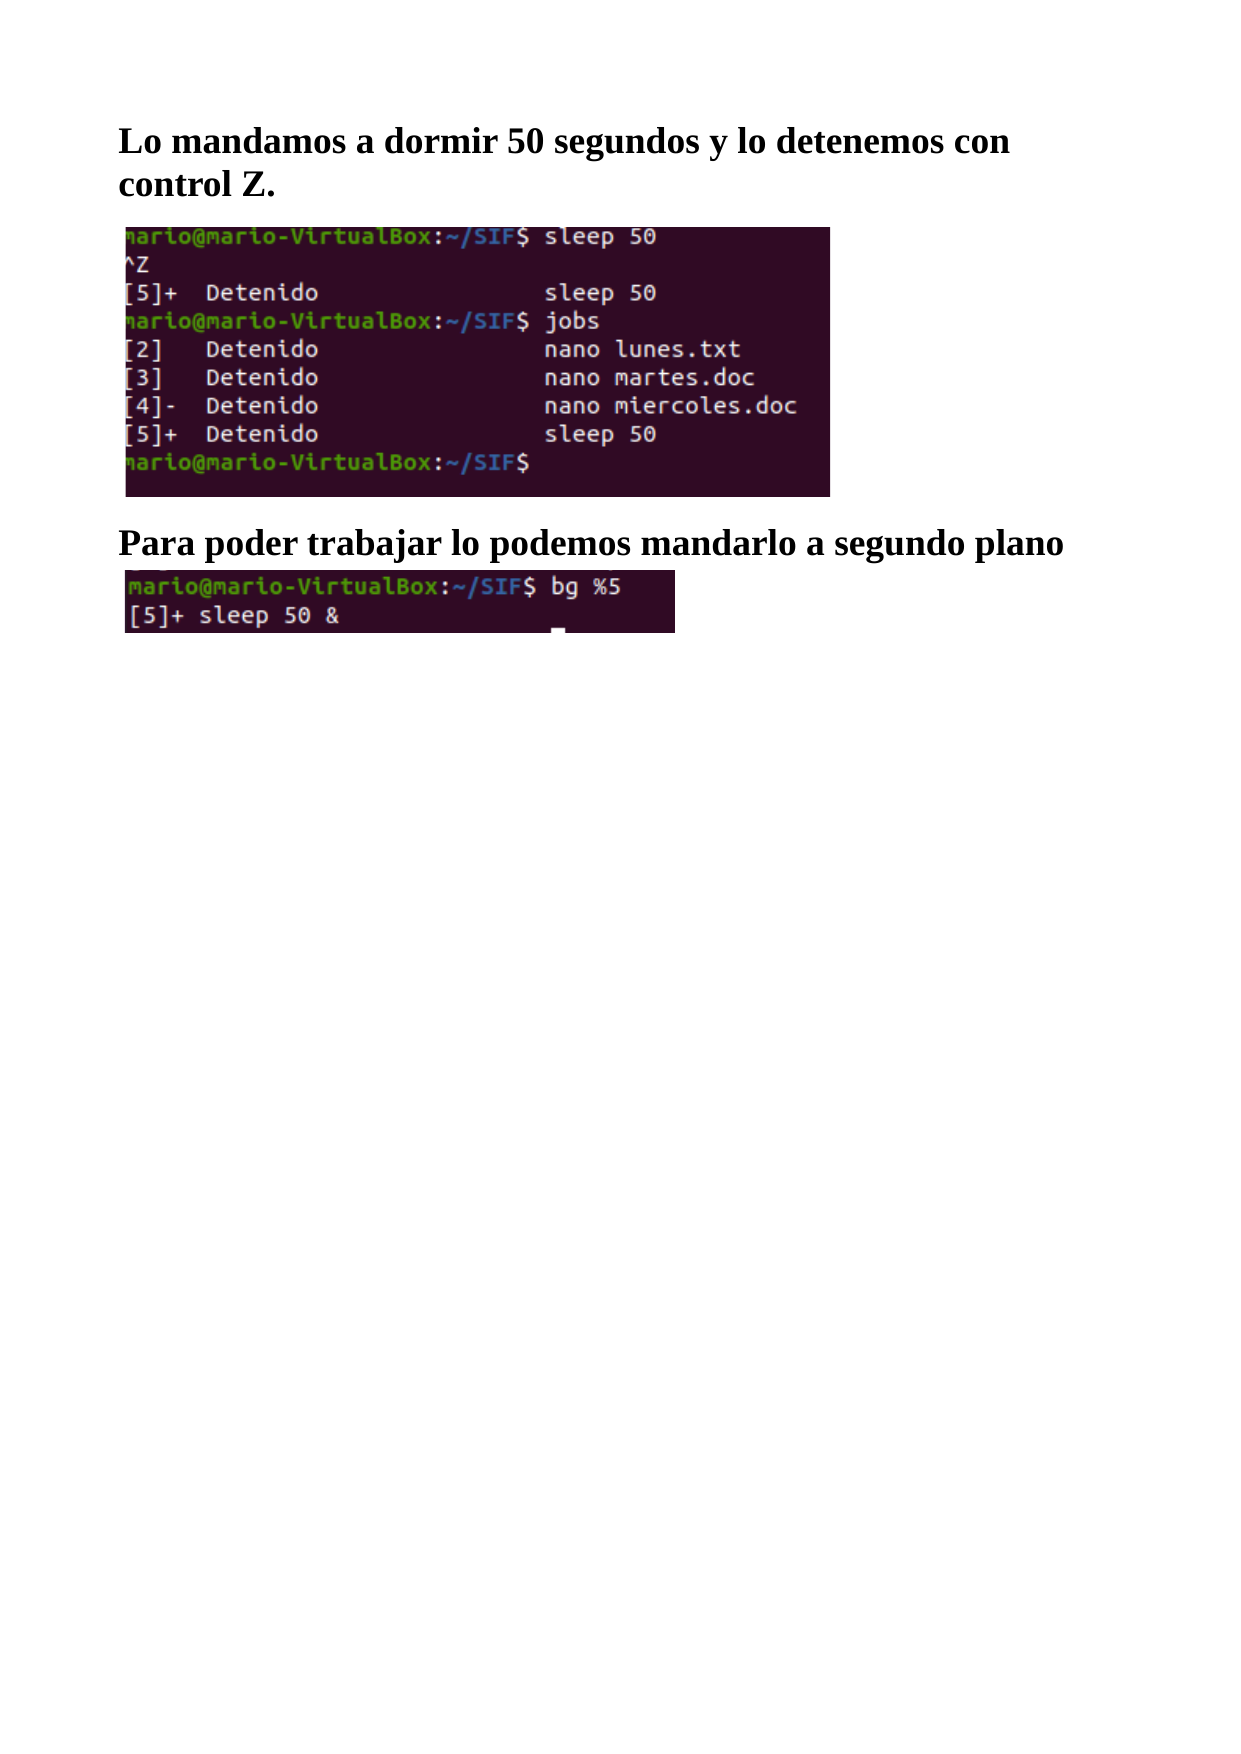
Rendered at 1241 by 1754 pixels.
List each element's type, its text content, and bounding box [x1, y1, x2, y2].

picture [125, 227, 831, 497]
text Lo mandamos a dormir 50 segundos y lo detenemos con control Z. [118, 118, 1122, 204]
text Para poder trabajar lo podemos mandarlo a segundo plano [118, 521, 1122, 564]
picture [124, 570, 675, 633]
